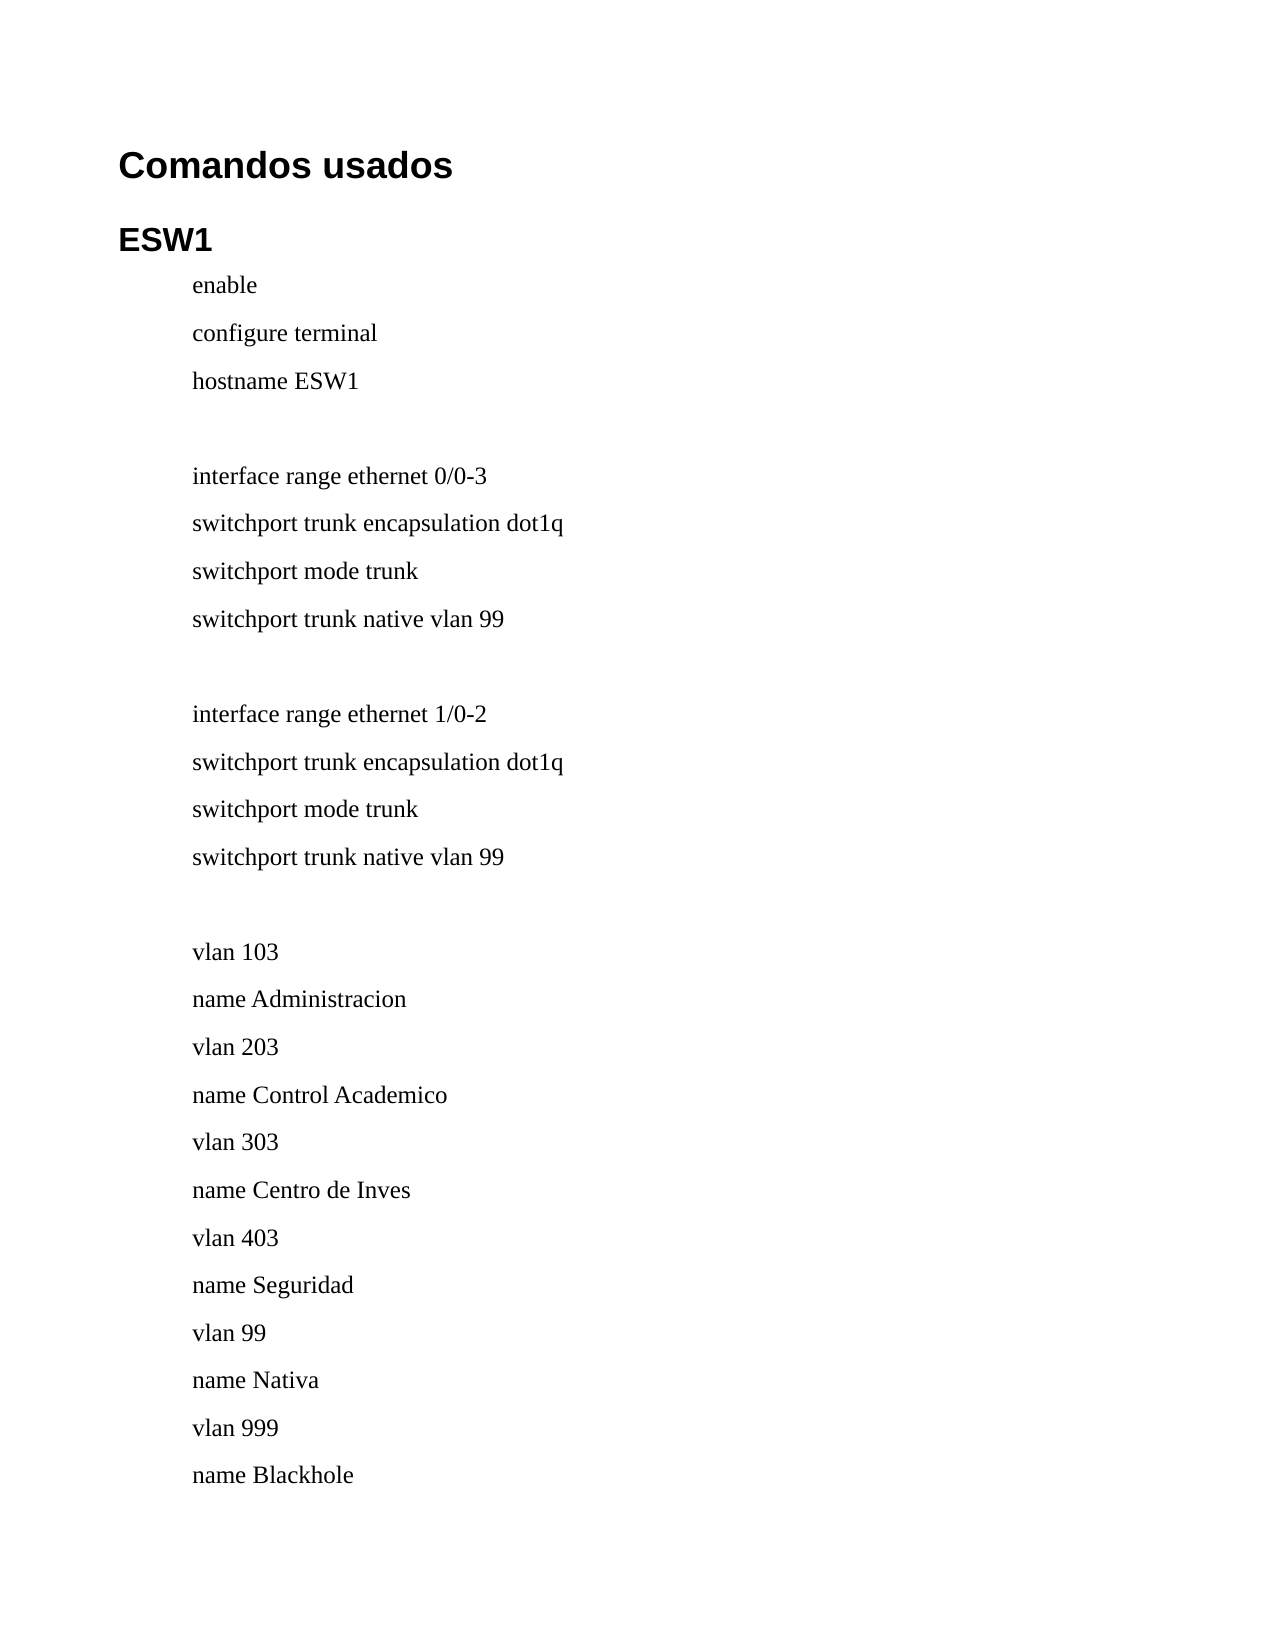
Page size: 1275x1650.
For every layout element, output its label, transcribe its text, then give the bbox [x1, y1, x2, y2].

text name Centro de Inves [118, 1175, 1157, 1204]
text vlan 303 [118, 1127, 1157, 1156]
text switchport trunk encapsulation dot1q [118, 508, 1157, 537]
text vlan 103 [118, 937, 1157, 966]
text interface range ethernet 1/0-2 [118, 699, 1157, 728]
text name Blackhole [118, 1461, 1157, 1489]
text switchport trunk encapsulation dot1q [118, 747, 1157, 775]
text enable [118, 271, 1157, 299]
text switchport mode trunk [118, 556, 1157, 585]
text vlan 999 [118, 1413, 1157, 1442]
text switchport trunk native vlan 99 [118, 842, 1157, 871]
text hostname ESW1 [118, 366, 1157, 394]
text switchport trunk native vlan 99 [118, 604, 1157, 632]
text vlan 403 [118, 1223, 1157, 1251]
text switchport mode trunk [118, 794, 1157, 823]
text name Seguridad [118, 1270, 1157, 1299]
text name Nativa [118, 1365, 1157, 1394]
text interface range ethernet 0/0-3 [118, 461, 1157, 490]
text vlan 99 [118, 1318, 1157, 1347]
text configure terminal [118, 318, 1157, 347]
text vlan 203 [118, 1032, 1157, 1061]
subtitle Comandos usados [118, 143, 1157, 186]
text name Control Academico [118, 1080, 1157, 1108]
text name Administracion [118, 984, 1157, 1013]
subtitle ESW1 [118, 219, 1157, 258]
